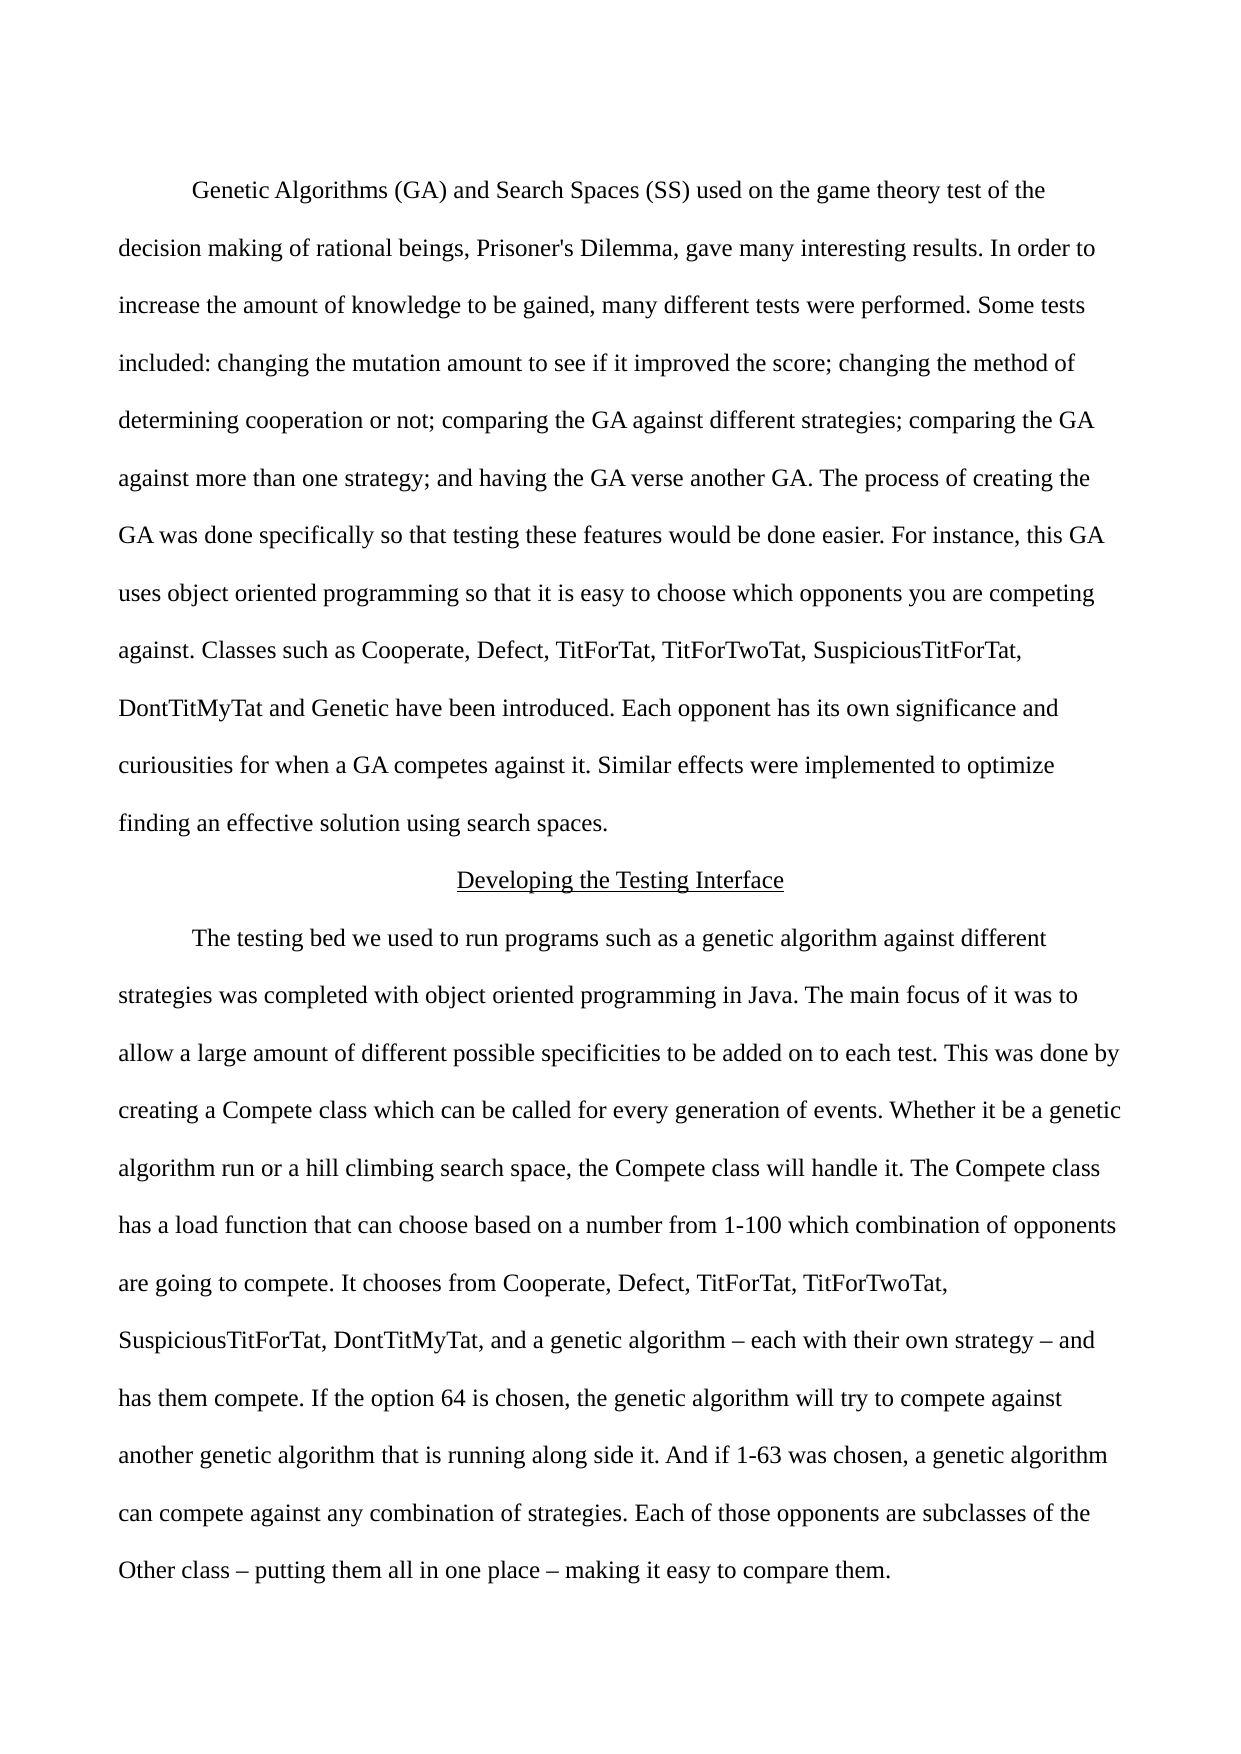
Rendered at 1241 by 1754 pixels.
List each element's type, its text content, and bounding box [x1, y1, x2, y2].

text Developing the Testing Interface [118, 866, 1122, 894]
text Genetic Algorithms (GA) and Search Spaces (SS) used on the game theory test of the decision making of rational beings, Prisoner's Dilemma, gave many interesting results. In order to increase the amount of knowledge to be gained, many different tests were performed. Some tests included: changing the mutation amount to see if it improved the score; changing the method of determining cooperation or not; comparing the GA against different strategies; comparing the GA against more than one strategy; and having the GA verse another GA. The process of creating the GA was done specifically so that testing these features would be done easier. For instance, this GA uses object oriented programming so that it is easy to choose which opponents you are competing against. Classes such as Cooperate, Defect, TitForTat, TitForTwoTat, SuspiciousTitForTat, DontTitMyTat and Genetic have been introduced. Each opponent has its own significance and curiousities for when a GA competes against it. Similar effects were implemented to optimize finding an effective solution using search spaces. [118, 176, 1122, 837]
text The testing bed we used to run programs such as a genetic algorithm against different strategies was completed with object oriented programming in Java. The main focus of it was to allow a large amount of different possible specificities to be added on to each test. This was done by creating a Compete class which can be called for every generation of events. Whether it be a genetic algorithm run or a hill climbing search space, the Compete class will handle it. The Compete class has a load function that can choose based on a number from 1-100 which combination of opponents are going to compete. It chooses from Cooperate, Defect, TitForTat, TitForTwoTat, SuspiciousTitForTat, DontTitMyTat, and a genetic algorithm – each with their own strategy – and has them compete. If the option 64 is chosen, the genetic algorithm will try to compete against another genetic algorithm that is running along side it. And if 1-63 was chosen, a genetic algorithm can compete against any combination of strategies. Each of those opponents are subclasses of the Other class – putting them all in one place – making it easy to compare them. [118, 923, 1122, 1584]
